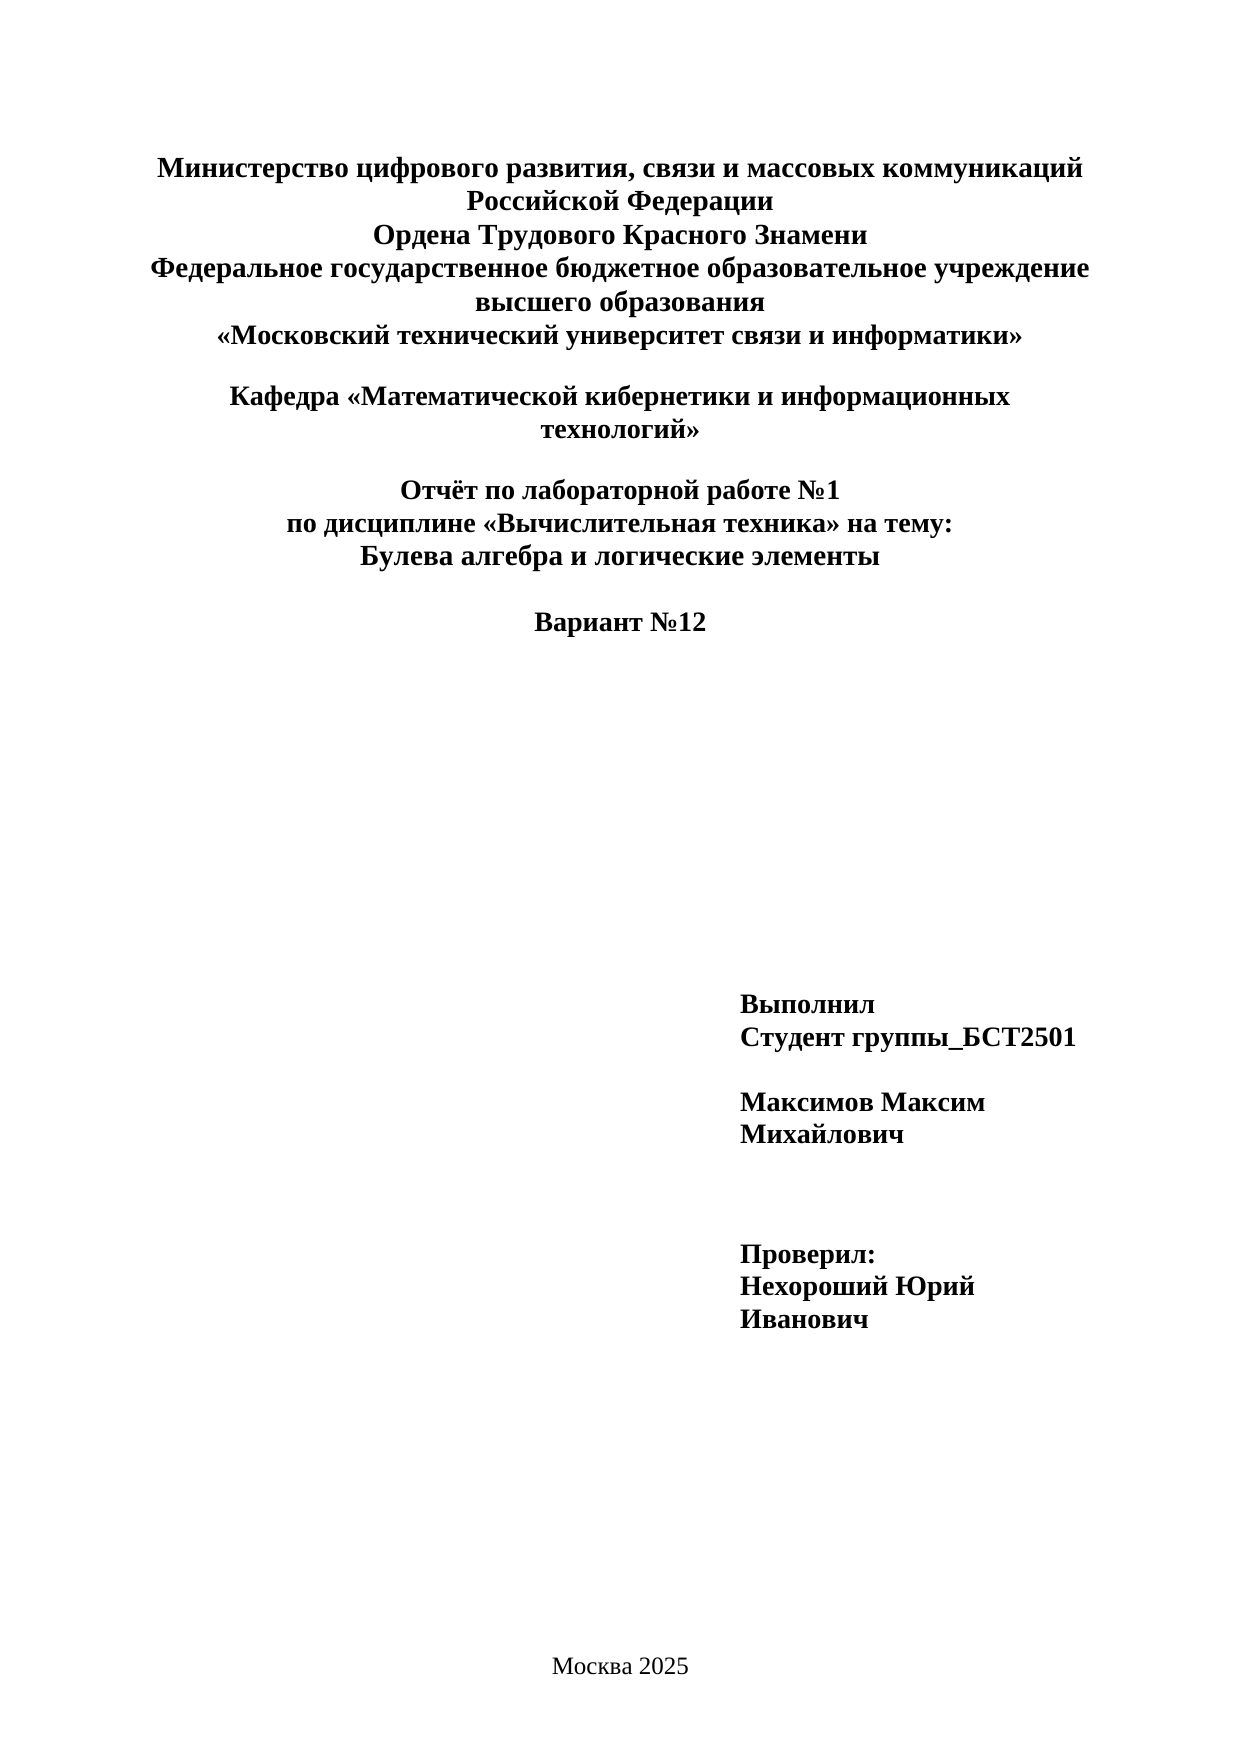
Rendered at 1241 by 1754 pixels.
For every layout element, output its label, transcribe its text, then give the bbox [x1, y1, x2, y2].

text Вариант №12 [150, 605, 1090, 637]
text Федеральное государственное бюджетное образовательное учреждение высшего образования [150, 251, 1090, 318]
text Максимов Максим Михайлович [740, 1084, 1090, 1149]
text Министерство цифрового развития, связи и массовых коммуникаций Российской Федерации [150, 150, 1090, 217]
text Булева алгебра и логические элементы [150, 538, 1090, 572]
text Ордена Трудового Красного Знамени [150, 217, 1090, 251]
text Отчёт по лабораторной работе №1 [150, 473, 1090, 506]
text Студент группы_БСТ2501 [666, 1020, 1090, 1052]
text Нехороший Юрий Иванович [740, 1269, 1090, 1334]
text Проверил: [740, 1237, 1090, 1269]
text «Московский технический университет связи и информатики» [150, 318, 1090, 350]
text Кафедра «Математической кибернетики и информационных технологий» [150, 379, 1090, 444]
text Выполнил [666, 987, 1090, 1020]
text по дисциплине «Вычислительная техника» на тему: [150, 506, 1090, 538]
